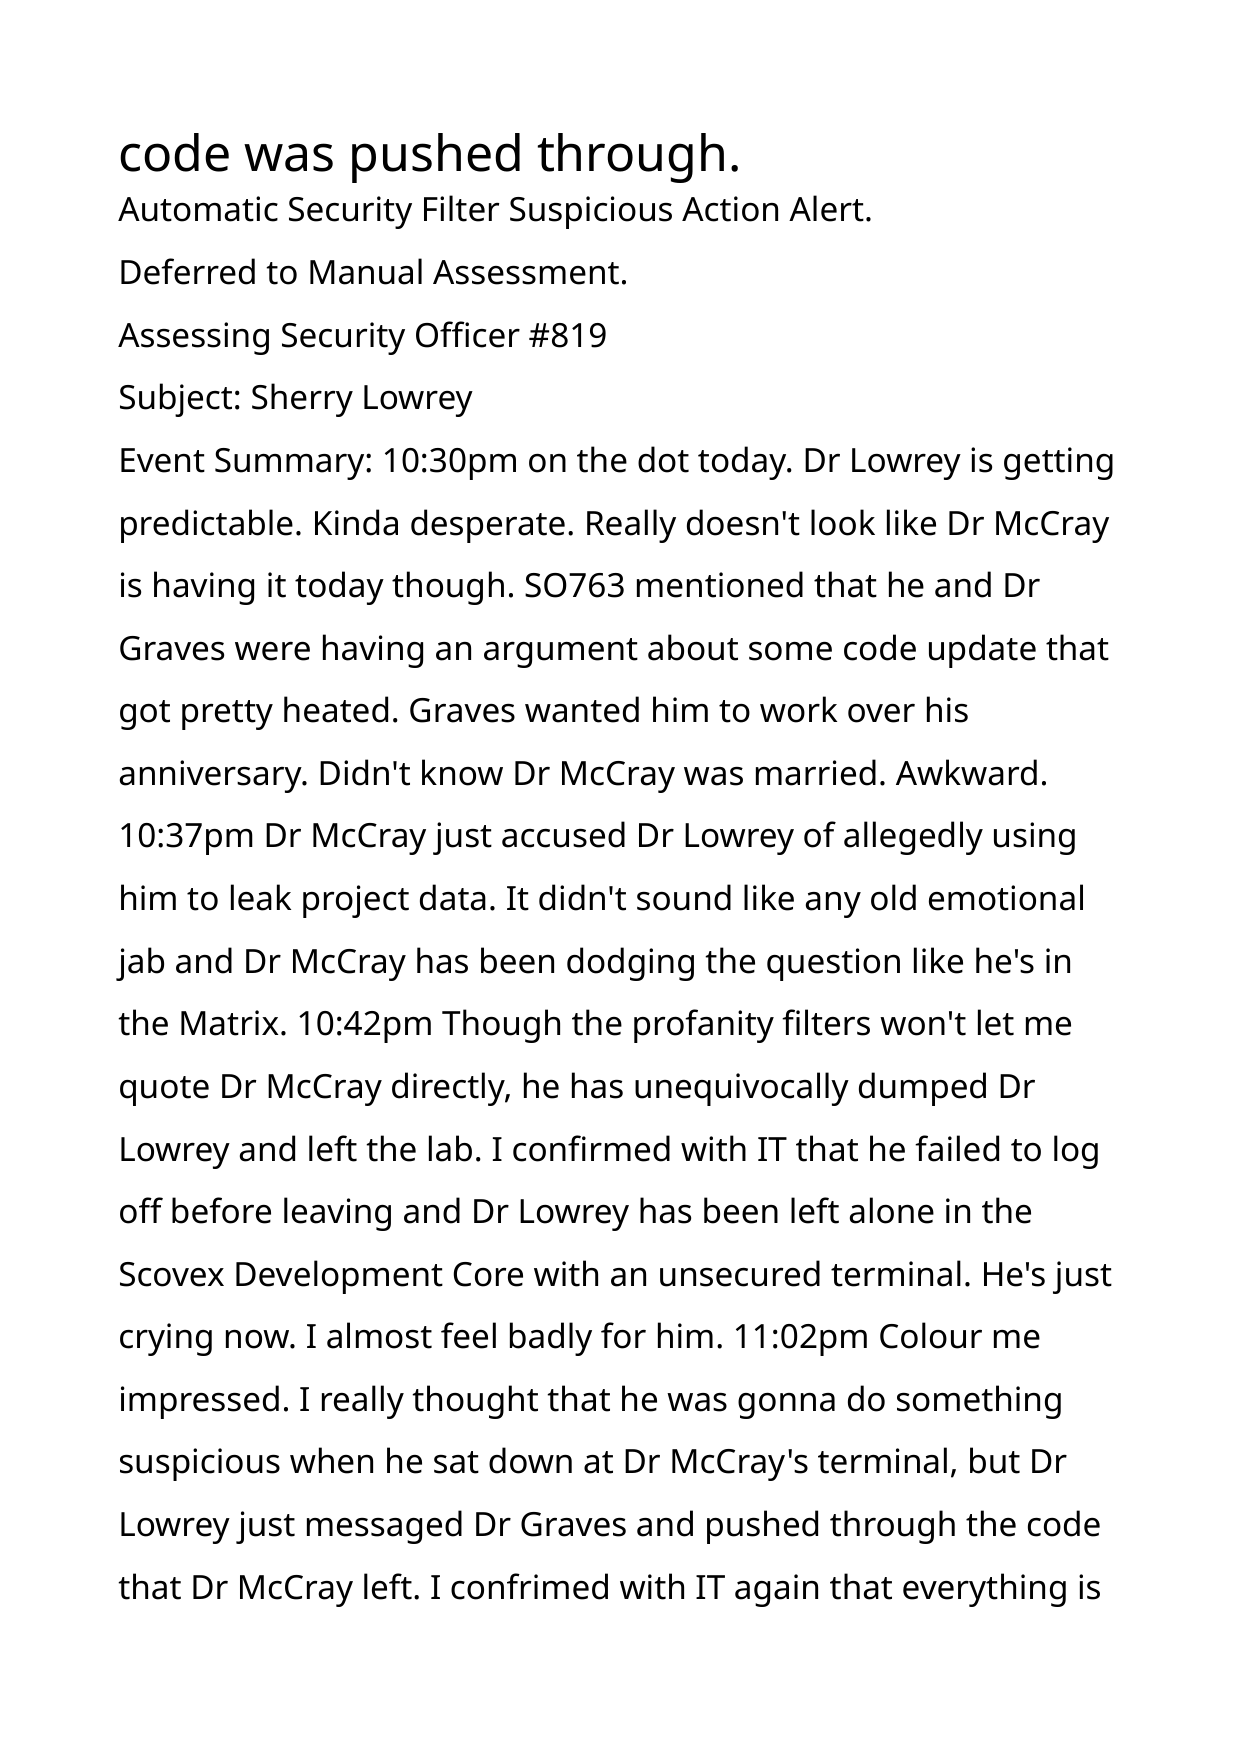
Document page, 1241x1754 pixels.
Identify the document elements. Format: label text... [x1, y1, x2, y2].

text Deferred to Manual Assessment. [118, 249, 1122, 294]
text code was pushed through. [118, 118, 1122, 186]
text Assessing Security Officer #819 [118, 311, 1122, 357]
text Automatic Security Filter Suspicious Action Alert. [118, 186, 1122, 232]
text Subject: Sherry Lowrey [118, 374, 1122, 419]
text Event Summary: 10:30pm on the dot today. Dr Lowrey is getting predictable. Kinda desperate. Really doesn't look like Dr McCray is having it today though. SO763 mentioned that he and Dr Graves were having an argument about some code update that got pretty heated. Graves wanted him to work over his anniversary. Didn't know Dr McCray was married. Awkward. 10:37pm Dr McCray just accused Dr Lowrey of allegedly using him to leak project data. It didn't sound like any old emotional jab and Dr McCray has been dodging the question like he's in the Matrix. 10:42pm Though the profanity filters won't let me quote Dr McCray directly, he has unequivocally dumped Dr Lowrey and left the lab. I confirmed with IT that he failed to log off before leaving and Dr Lowrey has been left alone in the Scovex Development Core with an unsecured terminal. He's just crying now. I almost feel badly for him. 11:02pm Colour me impressed. I really thought that he was gonna do something suspicious when he sat down at Dr McCray's terminal, but Dr Lowrey just messaged Dr Graves and pushed through the code that Dr McCray left. I confrimed with IT again that everything is [118, 437, 1122, 1609]
